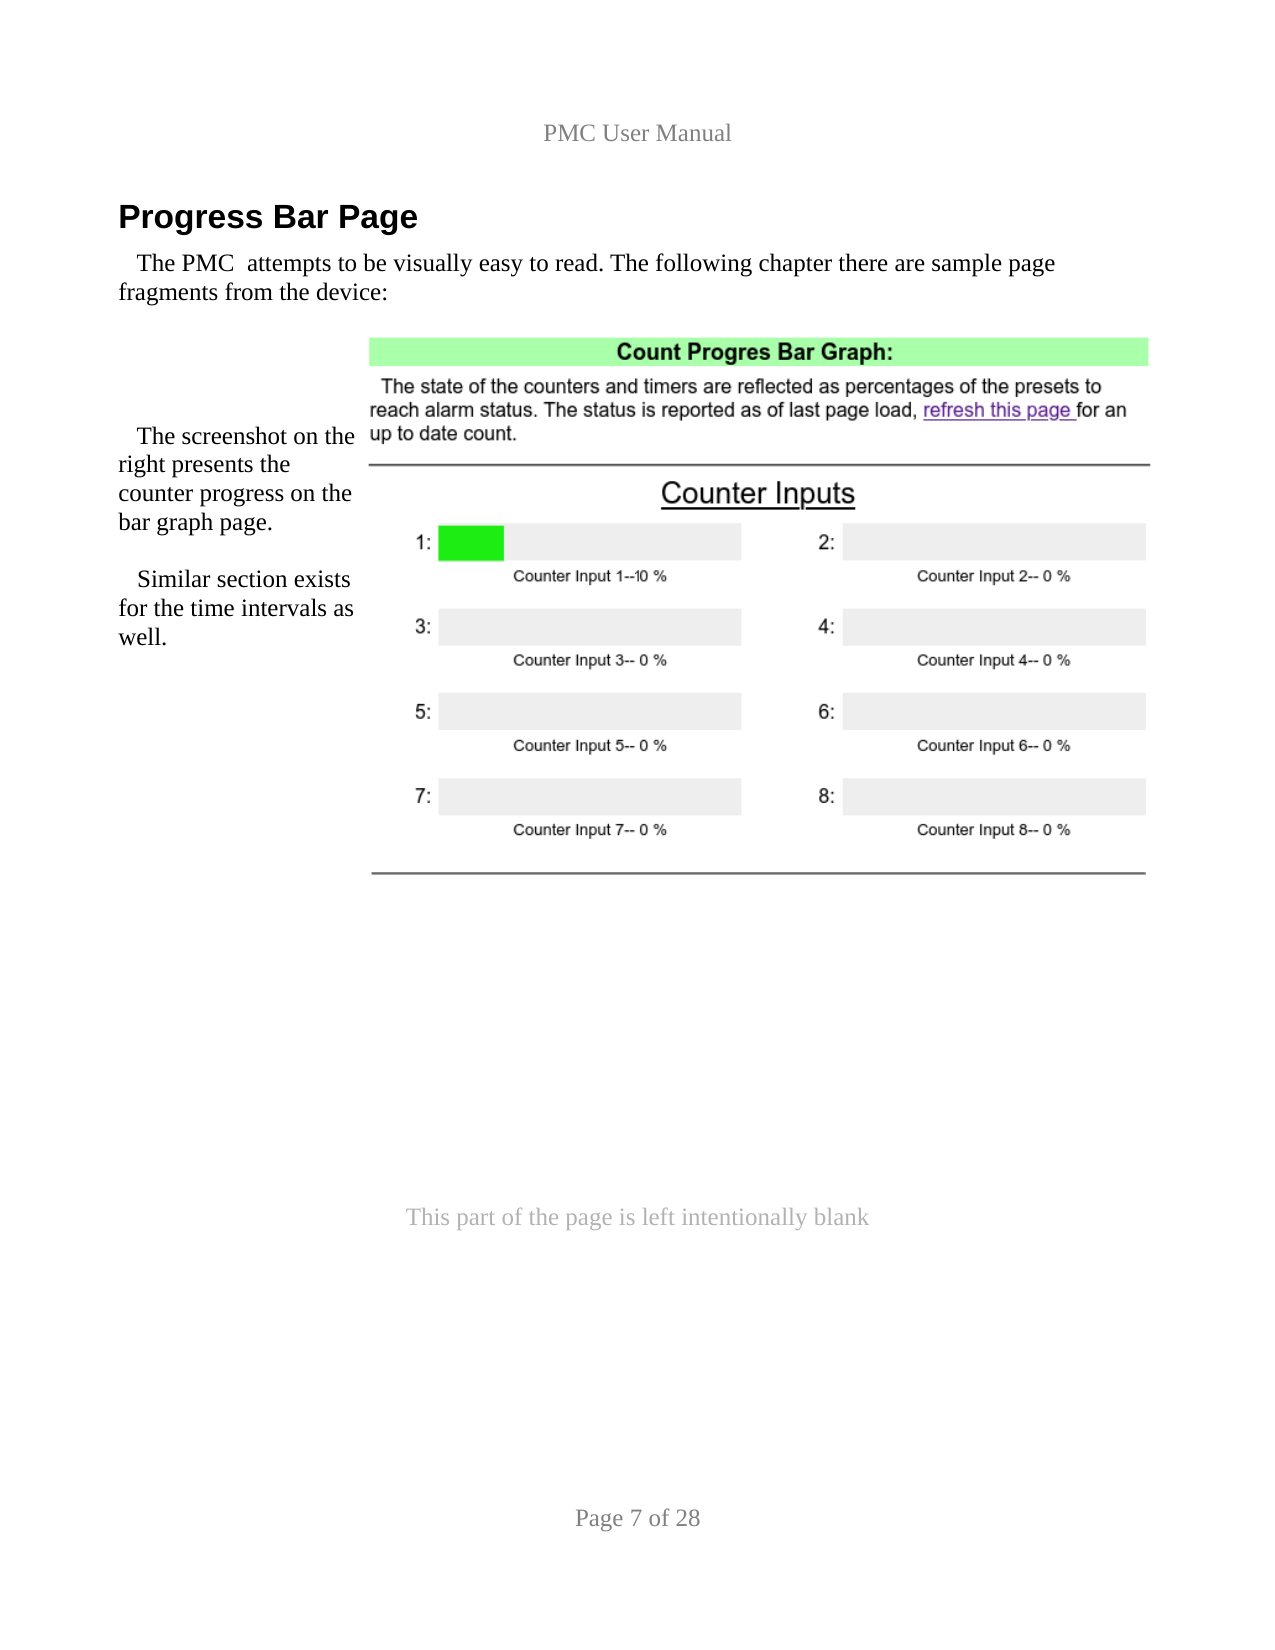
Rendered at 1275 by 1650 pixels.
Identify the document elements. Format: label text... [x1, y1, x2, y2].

table_header The screenshot on the right presents the counter progress on the bar graph page. Similar section exists for the time intervals as well. [118, 335, 362, 914]
subtitle Progress Bar Page [118, 197, 1157, 236]
text The PMC attempts to be visually easy to read. The following chapter there are sample page fragments from the device: [118, 248, 1157, 306]
table_header [362, 335, 1157, 914]
picture [368, 334, 1151, 886]
text This part of the page is left intentionally blank [118, 1202, 1157, 1231]
